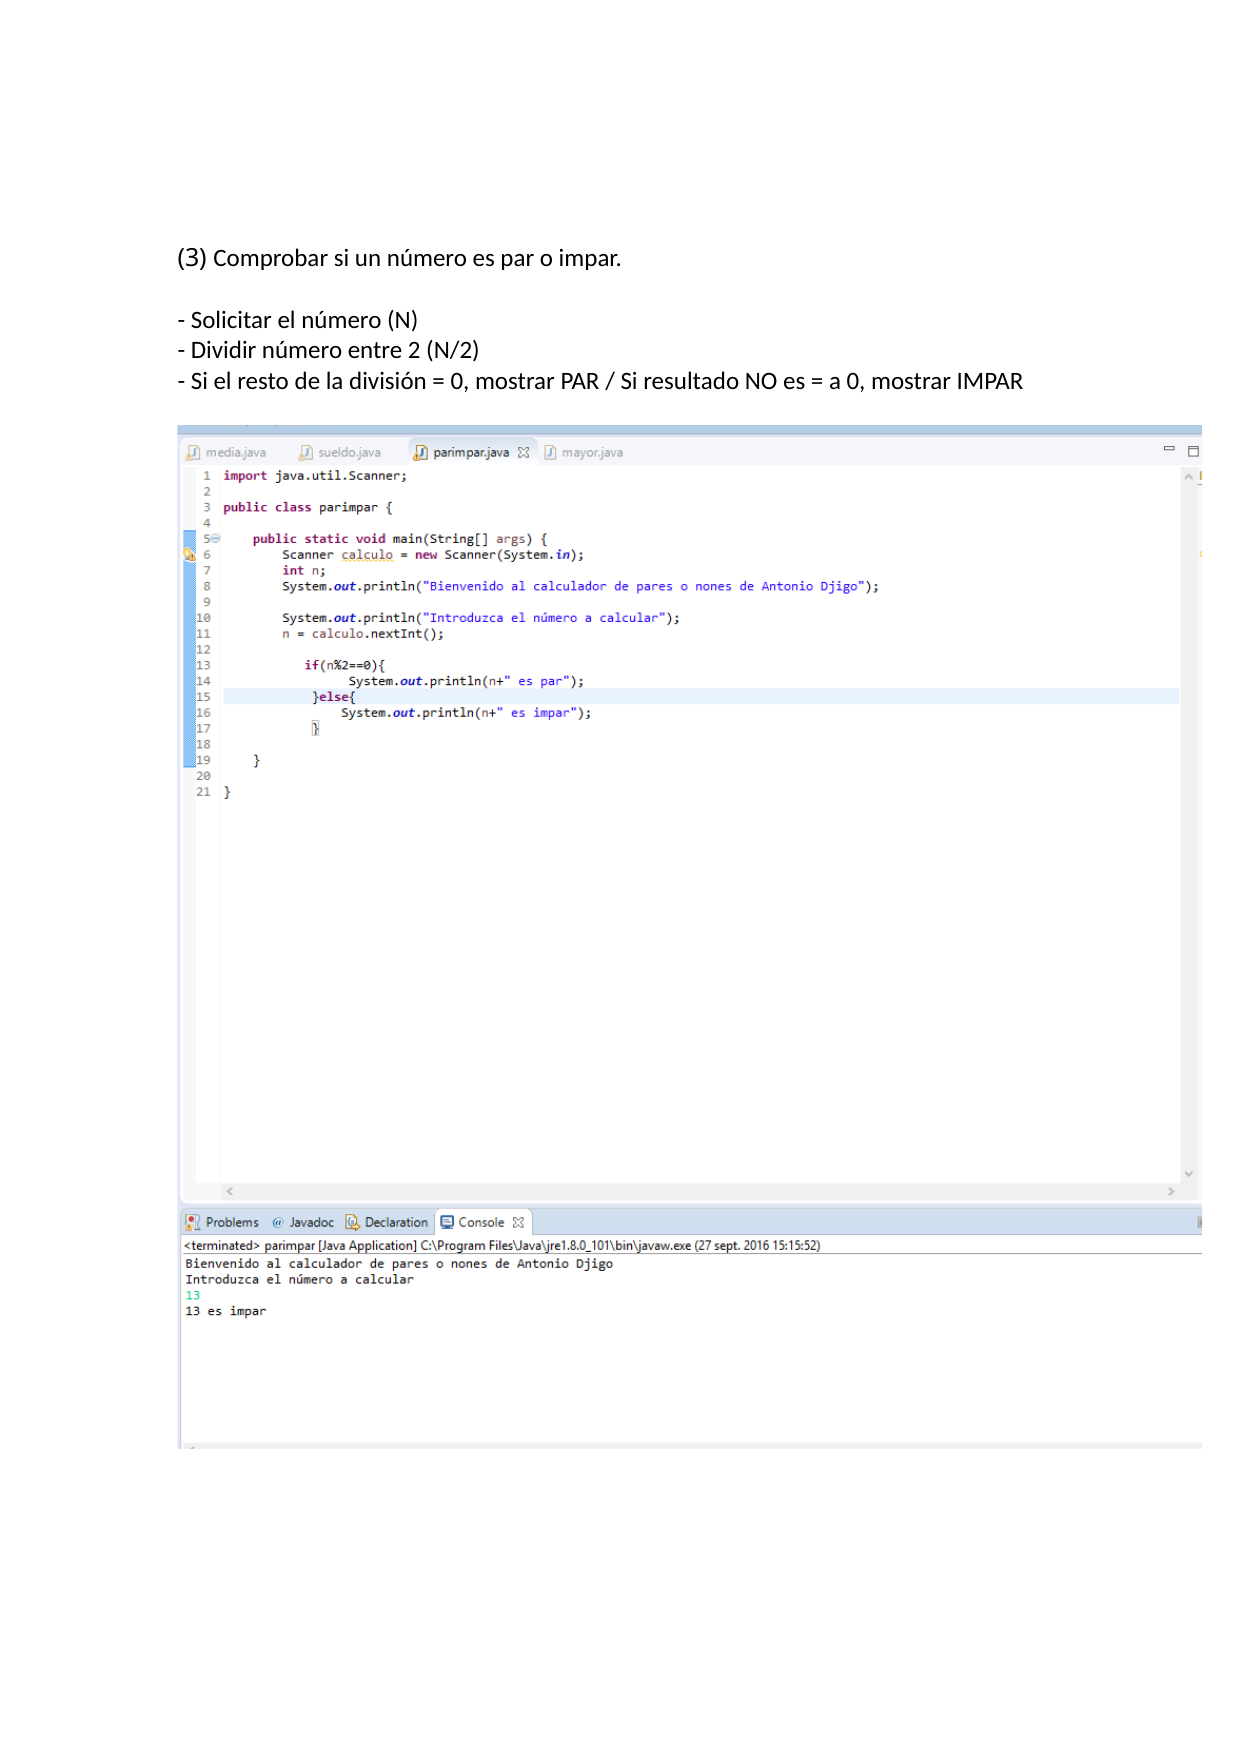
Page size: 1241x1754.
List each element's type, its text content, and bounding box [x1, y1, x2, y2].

text (3) Comprobar si un número es par o impar. [177, 239, 1063, 273]
text - Solicitar el número (N) [177, 304, 1063, 334]
text - Si el resto de la división = 0, mostrar PAR / Si resultado NO es = a 0, mostrar IMPAR [177, 365, 1063, 395]
text - Dividir número entre 2 (N/2) [177, 334, 1063, 365]
